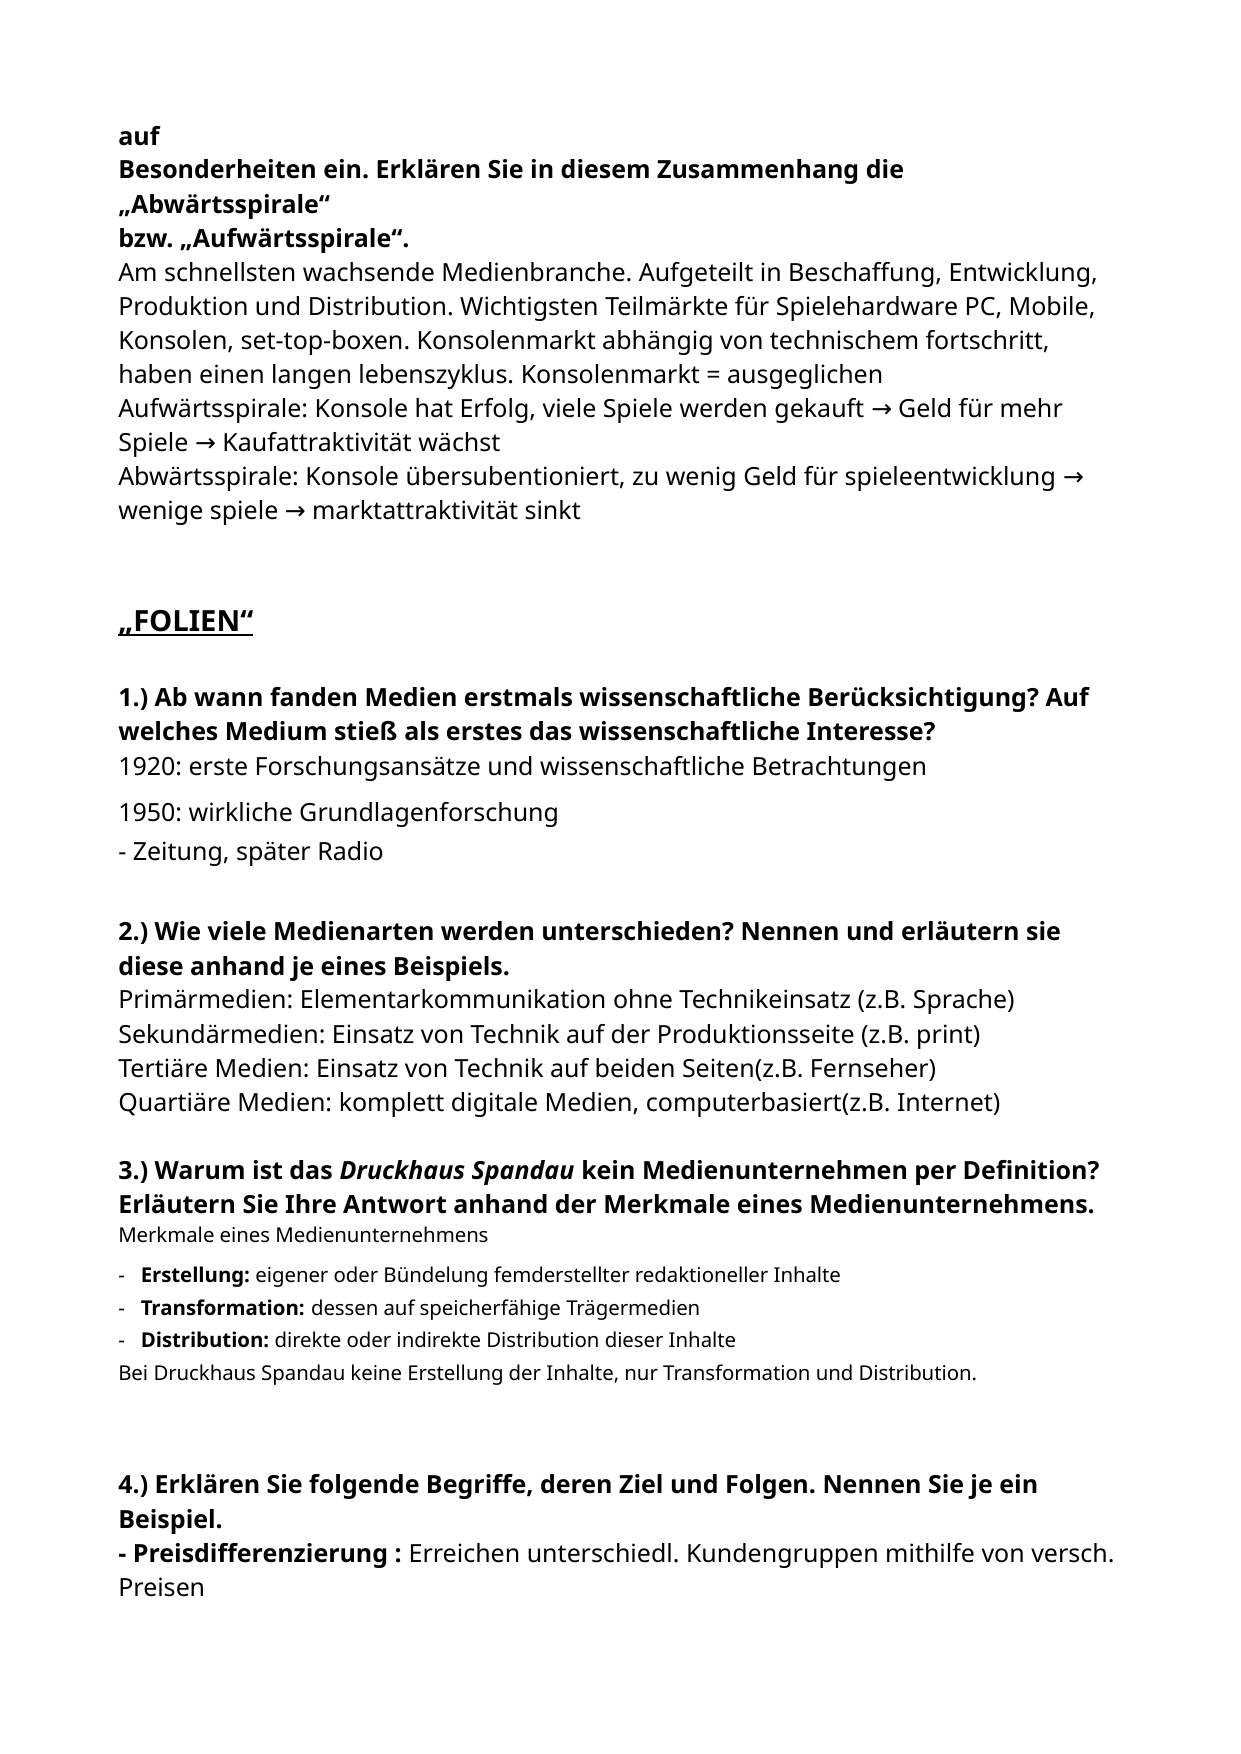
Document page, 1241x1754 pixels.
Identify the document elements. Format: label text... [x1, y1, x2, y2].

text - Zeitung, später Radio [118, 833, 1122, 867]
text Bei Druckhaus Spandau keine Erstellung der Inhalte, nur Transformation und Distribution. [118, 1357, 1122, 1387]
text Merkmale eines Medienunternehmens [118, 1221, 1122, 1248]
text bzw. „Aufwärtsspirale“. [118, 220, 1122, 254]
text Am schnellsten wachsende Medienbranche. Aufgeteilt in Beschaffung, Entwicklung, Produktion und Distribution. Wichtigsten Teilmärkte für Spielehardware PC, Mobile, Konsolen, set-top-boxen. Konsolenmarkt abhängig von technischem fortschritt, haben einen langen lebenszyklus. Konsolenmarkt = ausgeglichen [118, 254, 1122, 391]
text auf [118, 118, 1122, 152]
text „FOLIEN“ [118, 601, 1122, 640]
text Aufwärtsspirale: Konsole hat Erfolg, viele Spiele werden gekauft → Geld für mehr Spiele → Kaufattraktivität wächst Abwärtsspirale: Konsole übersubentioniert, zu wenig Geld für spieleentwicklung → wenige spiele → marktattraktivität sinkt [118, 391, 1122, 527]
text - Erstellung: eigener oder Bündelung femderstellter redaktioneller Inhalte [118, 1261, 1122, 1288]
text - Transformation: dessen auf speicherfähige Trägermedien [118, 1292, 1122, 1322]
text Primärmedien: Elementarkommunikation ohne Technikeinsatz (z.B. Sprache) [118, 982, 1122, 1016]
text 1.) Ab wann fanden Medien erstmals wissenschaftliche Berücksichtigung? Auf welches Medium stieß als erstes das wissenschaftliche Interesse? [118, 680, 1122, 748]
text 1950: wirkliche Grundlagenforschung [118, 795, 1122, 829]
text 2.) Wie viele Medienarten werden unterschieden? Nennen und erläutern sie diese anhand je eines Beispiels. [118, 914, 1122, 982]
text Besonderheiten ein. Erklären Sie in diesem Zusammenhang die „Abwärtsspirale“ [118, 152, 1122, 220]
text Tertiäre Medien: Einsatz von Technik auf beiden Seiten(z.B. Fernseher) [118, 1050, 1122, 1084]
text ‐ Preisdifferenzierung : Erreichen unterschiedl. Kundengruppen mithilfe von versch. Preisen [118, 1535, 1122, 1603]
text 4.) Erklären Sie folgende Begriffe, deren Ziel und Folgen. Nennen Sie je ein Beispiel. [118, 1467, 1122, 1535]
text 1920: erste Forschungsansätze und wissenschaftliche Betrachtungen [118, 748, 1122, 782]
text Quartiäre Medien: komplett digitale Medien, computerbasiert(z.B. Internet) [118, 1084, 1122, 1118]
text - Distribution: direkte oder indirekte Distribution dieser Inhalte [118, 1326, 1122, 1353]
text Sekundärmedien: Einsatz von Technik auf der Produktionsseite (z.B. print) [118, 1016, 1122, 1050]
text 3.) Warum ist das Druckhaus Spandau kein Medienunternehmen per Definition? Erläutern Sie Ihre Antwort anhand der Merkmale eines Medienunternehmens. [118, 1152, 1122, 1221]
